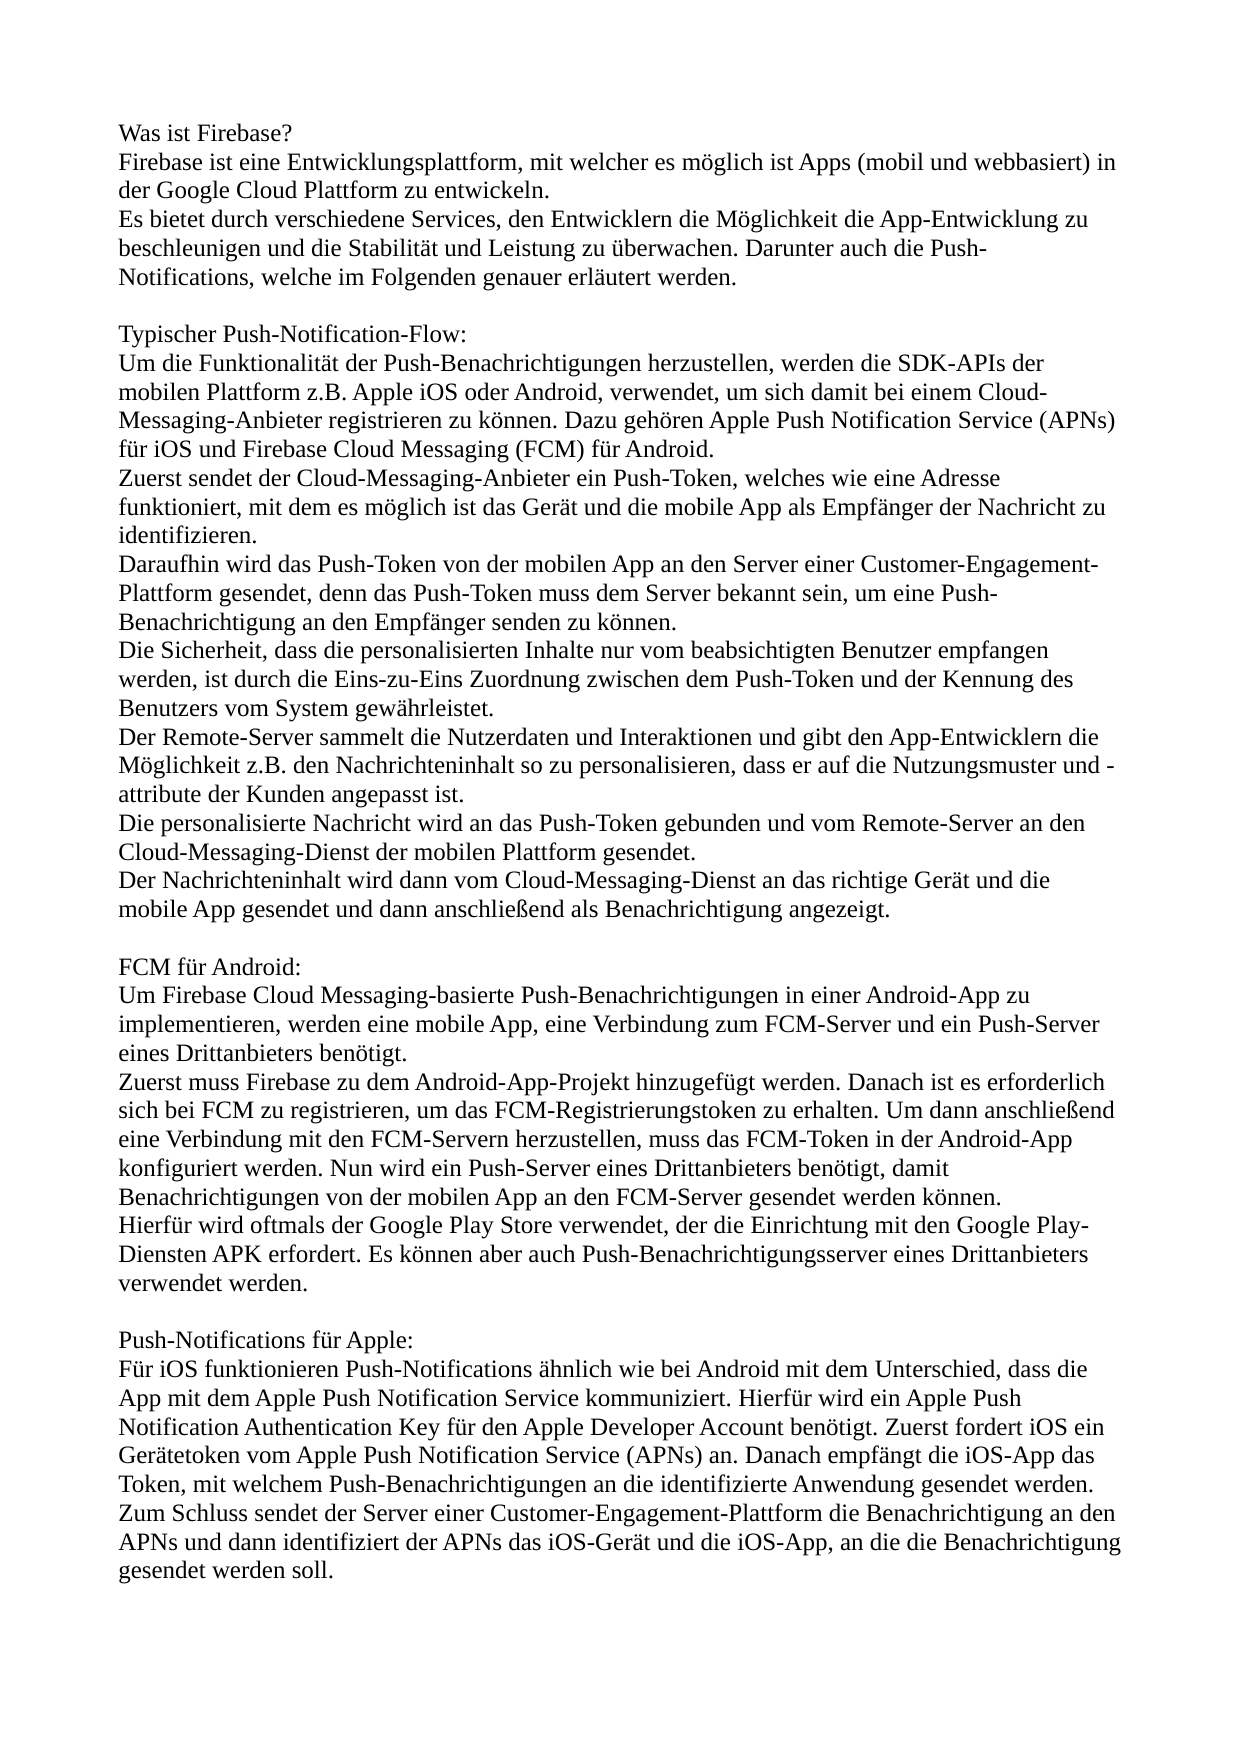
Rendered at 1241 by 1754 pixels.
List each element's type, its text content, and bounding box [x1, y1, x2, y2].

text Daraufhin wird das Push-Token von der mobilen App an den Server einer Customer-Engagement-Plattform gesendet, denn das Push-Token muss dem Server bekannt sein, um eine Push-Benachrichtigung an den Empfänger senden zu können. [118, 549, 1122, 636]
text Hierfür wird oftmals der Google Play Store verwendet, der die Einrichtung mit den Google Play-Diensten APK erfordert. Es können aber auch Push-Benachrichtigungsserver eines Drittanbieters verwendet werden. [118, 1211, 1122, 1297]
text Die personalisierte Nachricht wird an das Push-Token gebunden und vom Remote-Server an den Cloud-Messaging-Dienst der mobilen Plattform gesendet. [118, 808, 1122, 866]
text Zuerst muss Firebase zu dem Android-App-Projekt hinzugefügt werden. Danach ist es erforderlich sich bei FCM zu registrieren, um das FCM-Registrierungstoken zu erhalten. Um dann anschließend eine Verbindung mit den FCM-Servern herzustellen, muss das FCM-Token in der Android-App konfiguriert werden. Nun wird ein Push-Server eines Drittanbieters benötigt, damit Benachrichtigungen von der mobilen App an den FCM-Server gesendet werden können. [118, 1067, 1122, 1211]
text Push-Notifications für Apple: [118, 1326, 1122, 1354]
text Typischer Push-Notification-Flow: [118, 319, 1122, 348]
text Die Sicherheit, dass die personalisierten Inhalte nur vom beabsichtigten Benutzer empfangen werden, ist durch die Eins-zu-Eins Zuordnung zwischen dem Push-Token und der Kennung des Benutzers vom System gewährleistet. [118, 636, 1122, 722]
text Um Firebase Cloud Messaging-basierte Push-Benachrichtigungen in einer Android-App zu implementieren, werden eine mobile App, eine Verbindung zum FCM-Server und ein Push-Server eines Drittanbieters benötigt. [118, 981, 1122, 1067]
text Firebase ist eine Entwicklungsplattform, mit welcher es möglich ist Apps (mobil und webbasiert) in der Google Cloud Plattform zu entwickeln. [118, 147, 1122, 204]
text Für iOS funktionieren Push-Notifications ähnlich wie bei Android mit dem Unterschied, dass die App mit dem Apple Push Notification Service kommuniziert. Hierfür wird ein Apple Push Notification Authentication Key für den Apple Developer Account benötigt. Zuerst fordert iOS ein Gerätetoken vom Apple Push Notification Service (APNs) an. Danach empfängt die iOS-App das Token, mit welchem Push-Benachrichtigungen an die identifizierte Anwendung gesendet werden. Zum Schluss sendet der Server einer Customer-Engagement-Plattform die Benachrichtigung an den APNs und dann identifiziert der APNs das iOS-Gerät und die iOS-App, an die die Benachrichtigung gesendet werden soll. [118, 1354, 1122, 1584]
text Der Remote-Server sammelt die Nutzerdaten und Interaktionen und gibt den App-Entwicklern die Möglichkeit z.B. den Nachrichteninhalt so zu personalisieren, dass er auf die Nutzungsmuster und -attribute der Kunden angepasst ist. [118, 722, 1122, 808]
text Der Nachrichteninhalt wird dann vom Cloud-Messaging-Dienst an das richtige Gerät und die mobile App gesendet und dann anschließend als Benachrichtigung angezeigt. [118, 866, 1122, 923]
text Zuerst sendet der Cloud-Messaging-Anbieter ein Push-Token, welches wie eine Adresse funktioniert, mit dem es möglich ist das Gerät und die mobile App als Empfänger der Nachricht zu identifizieren. [118, 463, 1122, 549]
text Was ist Firebase? [118, 118, 1122, 147]
text Um die Funktionalität der Push-Benachrichtigungen herzustellen, werden die SDK-APIs der mobilen Plattform z.B. Apple iOS oder Android, verwendet, um sich damit bei einem Cloud-Messaging-Anbieter registrieren zu können. Dazu gehören Apple Push Notification Service (APNs) für iOS und Firebase Cloud Messaging (FCM) für Android. [118, 348, 1122, 463]
text Es bietet durch verschiedene Services, den Entwicklern die Möglichkeit die App-Entwicklung zu beschleunigen und die Stabilität und Leistung zu überwachen. Darunter auch die Push-Notifications, welche im Folgenden genauer erläutert werden. [118, 204, 1122, 291]
text FCM für Android: [118, 952, 1122, 981]
